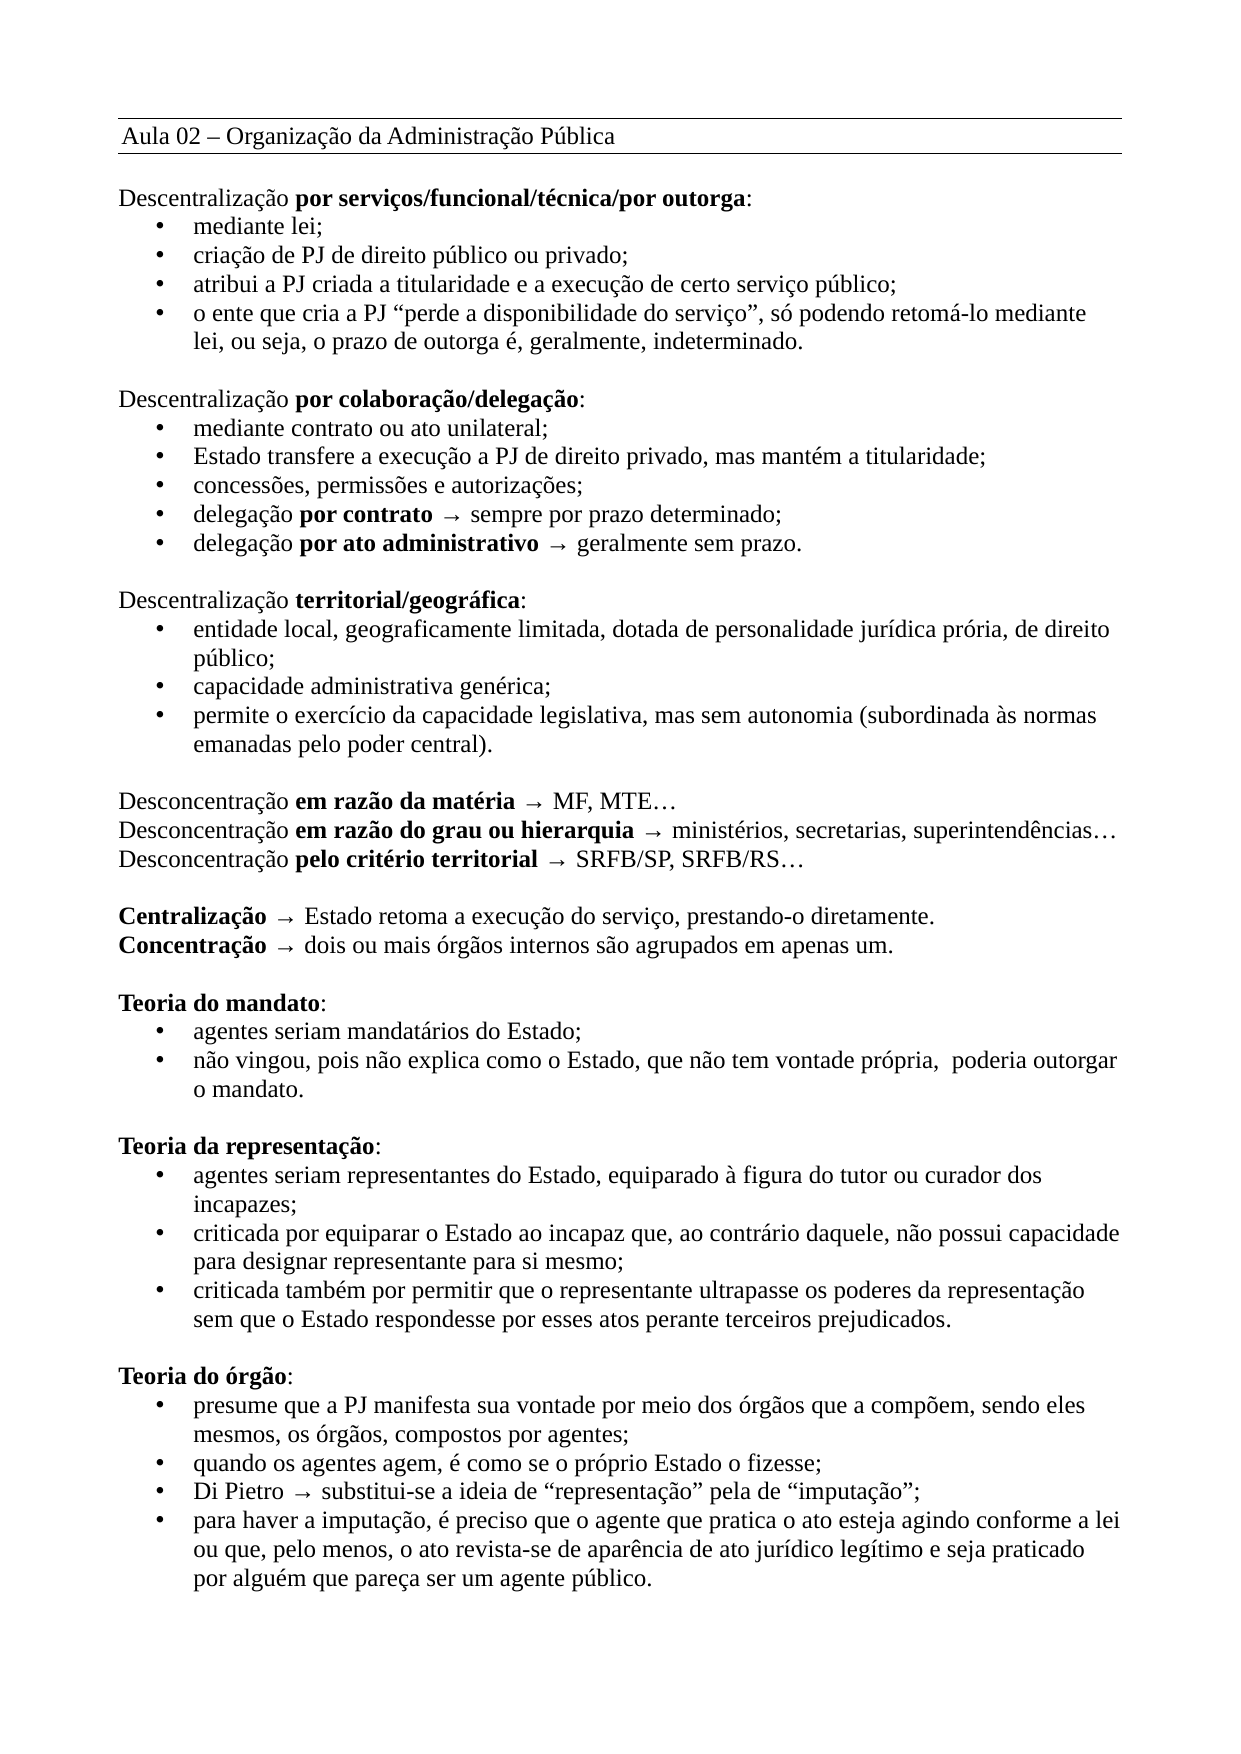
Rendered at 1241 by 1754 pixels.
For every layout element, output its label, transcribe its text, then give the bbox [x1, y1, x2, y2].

list mediante lei; [156, 211, 1122, 240]
text Descentralização por colaboração/delegação: [118, 384, 1122, 413]
list entidade local, geograficamente limitada, dotada de personalidade jurídica prória, de direito público; [156, 614, 1122, 671]
text Desconcentração em razão do grau ou hierarquia → ministérios, secretarias, superintendências… [118, 815, 1122, 844]
text Teoria do mandato: [118, 988, 1122, 1016]
list criticada por equiparar o Estado ao incapaz que, ao contrário daquele, não possui capacidade para designar representante para si mesmo; [156, 1218, 1122, 1275]
list delegação por ato administrativo → geralmente sem prazo. [156, 528, 1122, 556]
list não vingou, pois não explica como o Estado, que não tem vontade própria, poderia outorgar o mandato. [156, 1045, 1122, 1103]
text Teoria do órgão: [118, 1361, 1122, 1390]
list concessões, permissões e autorizações; [156, 470, 1122, 499]
list capacidade administrativa genérica; [156, 671, 1122, 700]
text Teoria da representação: [118, 1131, 1122, 1160]
list criticada também por permitir que o representante ultrapasse os poderes da representação sem que o Estado respondesse por esses atos perante terceiros prejudicados. [156, 1275, 1122, 1333]
list criação de PJ de direito público ou privado; [156, 240, 1122, 269]
text Centralização → Estado retoma a execução do serviço, prestando-o diretamente. [118, 901, 1122, 930]
list quando os agentes agem, é como se o próprio Estado o fizesse; [156, 1448, 1122, 1476]
list permite o exercício da capacidade legislativa, mas sem autonomia (subordinada às normas emanadas pelo poder central). [156, 700, 1122, 758]
list Estado transfere a execução a PJ de direito privado, mas mantém a titularidade; [156, 441, 1122, 470]
text Concentração → dois ou mais órgãos internos são agrupados em apenas um. [118, 930, 1122, 959]
list para haver a imputação, é preciso que o agente que pratica o ato esteja agindo conforme a lei ou que, pelo menos, o ato revista-se de aparência de ato jurídico legítimo e seja praticado por alguém que pareça ser um agente público. [156, 1505, 1122, 1591]
list agentes seriam mandatários do Estado; [156, 1016, 1122, 1045]
list o ente que cria a PJ “perde a disponibilidade do serviço”, só podendo retomá-lo mediante lei, ou seja, o prazo de outorga é, geralmente, indeterminado. [156, 298, 1122, 355]
list Di Pietro → substitui-se a ideia de “representação” pela de “imputação”; [156, 1476, 1122, 1505]
text Desconcentração em razão da matéria → MF, MTE… [118, 786, 1122, 815]
text Descentralização por serviços/funcional/técnica/por outorga: [118, 183, 1122, 211]
list delegação por contrato → sempre por prazo determinado; [156, 499, 1122, 528]
text Descentralização territorial/geográfica: [118, 585, 1122, 614]
text Desconcentração pelo critério territorial → SRFB/SP, SRFB/RS… [118, 844, 1122, 873]
list presume que a PJ manifesta sua vontade por meio dos órgãos que a compõem, sendo eles mesmos, os órgãos, compostos por agentes; [156, 1390, 1122, 1448]
list mediante contrato ou ato unilateral; [156, 413, 1122, 441]
list atribui a PJ criada a titularidade e a execução de certo serviço público; [156, 269, 1122, 298]
list agentes seriam representantes do Estado, equiparado à figura do tutor ou curador dos incapazes; [156, 1160, 1122, 1218]
